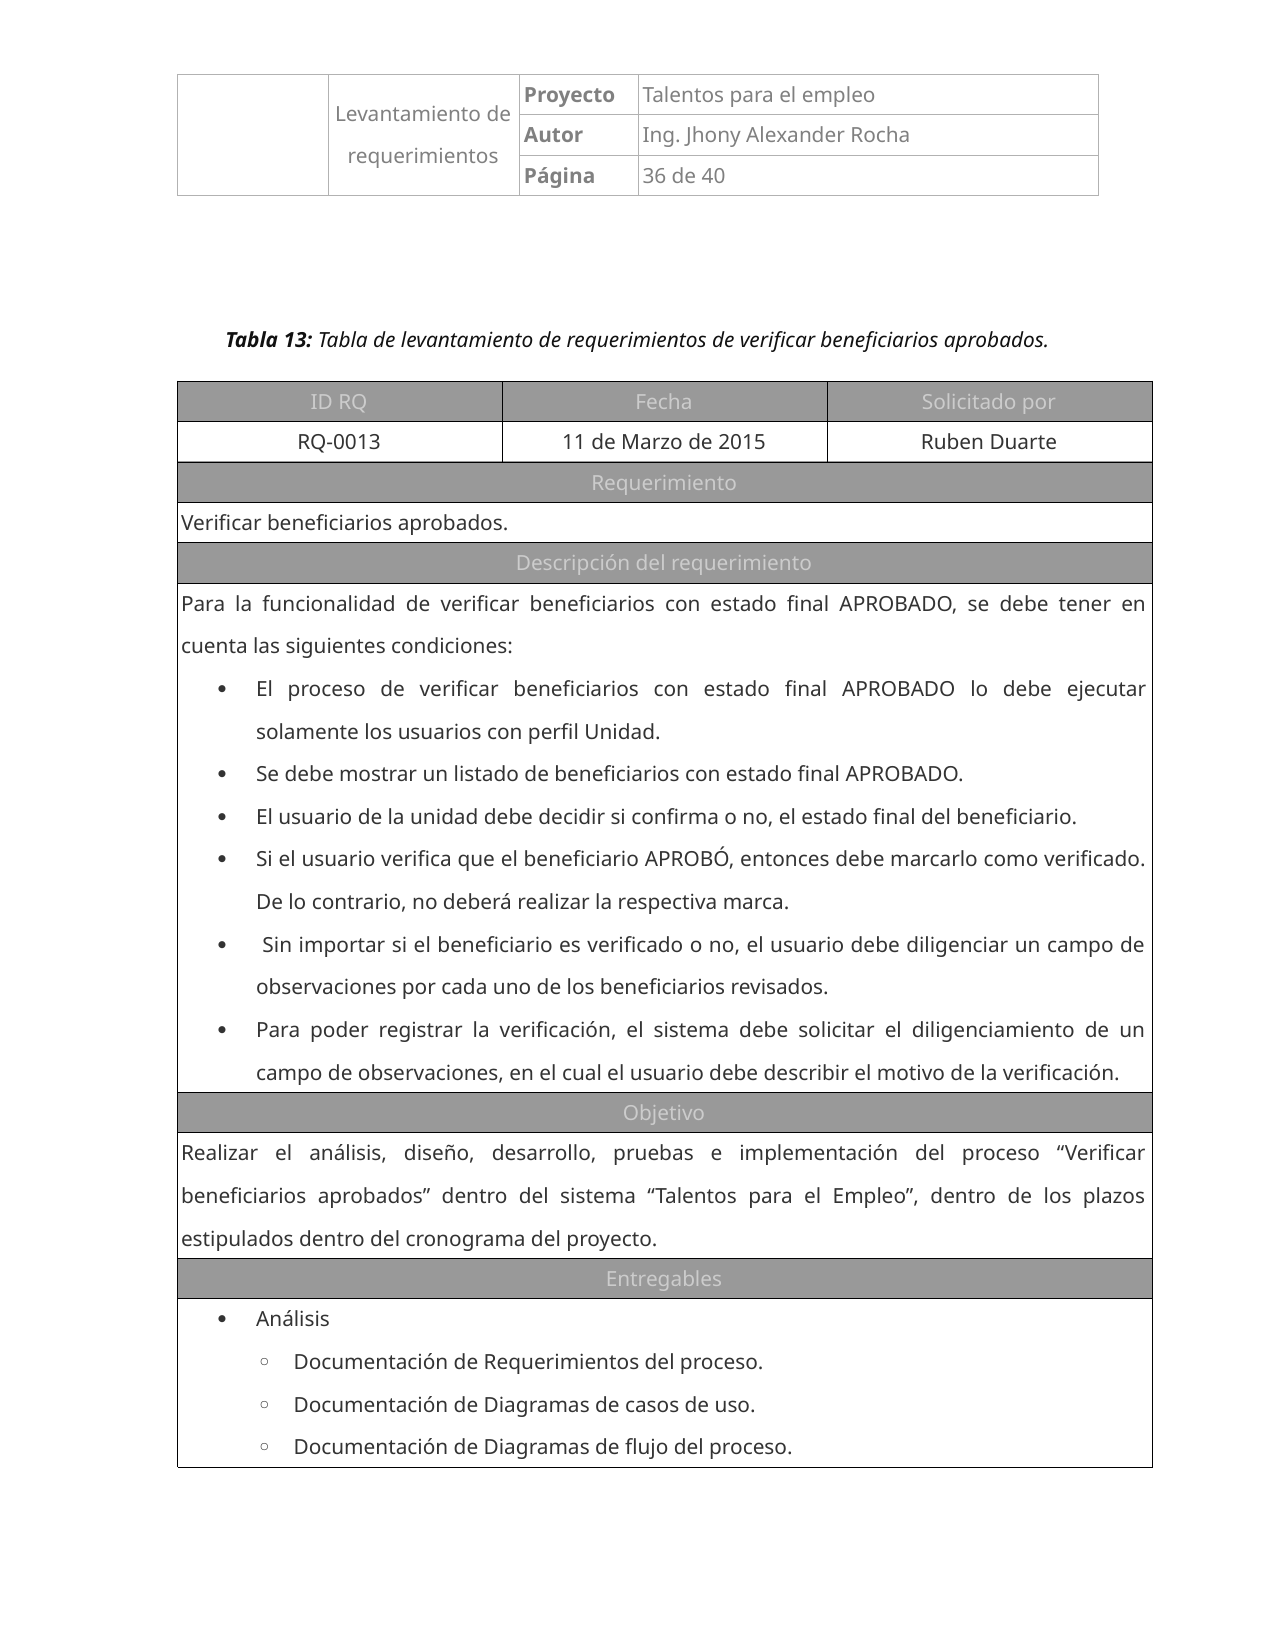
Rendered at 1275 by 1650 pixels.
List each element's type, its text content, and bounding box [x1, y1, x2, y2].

table_cell Verificar beneficiarios aprobados. [178, 503, 1152, 542]
table_cell Análisis Documentación de Requerimientos del proceso. Documentación de Diagramas de casos de uso. Documentación de Diagramas de flujo del proceso. Diseño Documentación de Modelo de base de datos. Documentación de Arquitectura. Documentación de Interfaces. Desarrollo Software o aplicación del proceso. Manual del usuario. Pruebas Documentación de solicitud de pruebas. Documentación de evidencia de pruebas. Implementación Documentación paso a paso de puesta en producción. [178, 1299, 1152, 1466]
table_cell Requerimiento [178, 463, 1152, 502]
table_cell Ruben Duarte [828, 422, 1152, 461]
table_cell RQ-0013 [178, 422, 502, 461]
table_cell Realizar el análisis, diseño, desarrollo, pruebas e implementación del proceso “Verificar beneficiarios aprobados” dentro del sistema “Talentos para el Empleo”, dentro de los plazos estipulados dentro del cronograma del proyecto. [178, 1133, 1152, 1258]
table_header Fecha [503, 382, 827, 421]
table_header Solicitado por [828, 382, 1152, 421]
table_cell Para la funcionalidad de verificar beneficiarios con estado final APROBADO, se debe tener en cuenta las siguientes condiciones: El proceso de verificar beneficiarios con estado final APROBADO lo debe ejecutar solamente los usuarios con perfil Unidad. Se debe mostrar un listado de beneficiarios con estado final APROBADO. El usuario de la unidad debe decidir si confirma o no, el estado final del beneficiario. Si el usuario verifica que el beneficiario APROBÓ, entonces debe marcarlo como verificado. De lo contrario, no deberá realizar la respectiva marca. Sin importar si el beneficiario es verificado o no, el usuario debe diligenciar un campo de observaciones por cada uno de los beneficiarios revisados. Para poder registrar la verificación, el sistema debe solicitar el diligenciamiento de un campo de observaciones, en el cual el usuario debe describir el motivo de la verificación. [178, 584, 1152, 1092]
table_cell Descripción del requerimiento [178, 543, 1152, 583]
table_cell Objetivo [178, 1093, 1152, 1132]
table_cell 11 de Marzo de 2015 [503, 422, 827, 461]
text Tabla 13: Tabla de levantamiento de requerimientos de verificar beneficiarios aprobados. [177, 326, 1098, 354]
table_cell Entregables [178, 1259, 1152, 1298]
table_header ID RQ [178, 382, 502, 421]
